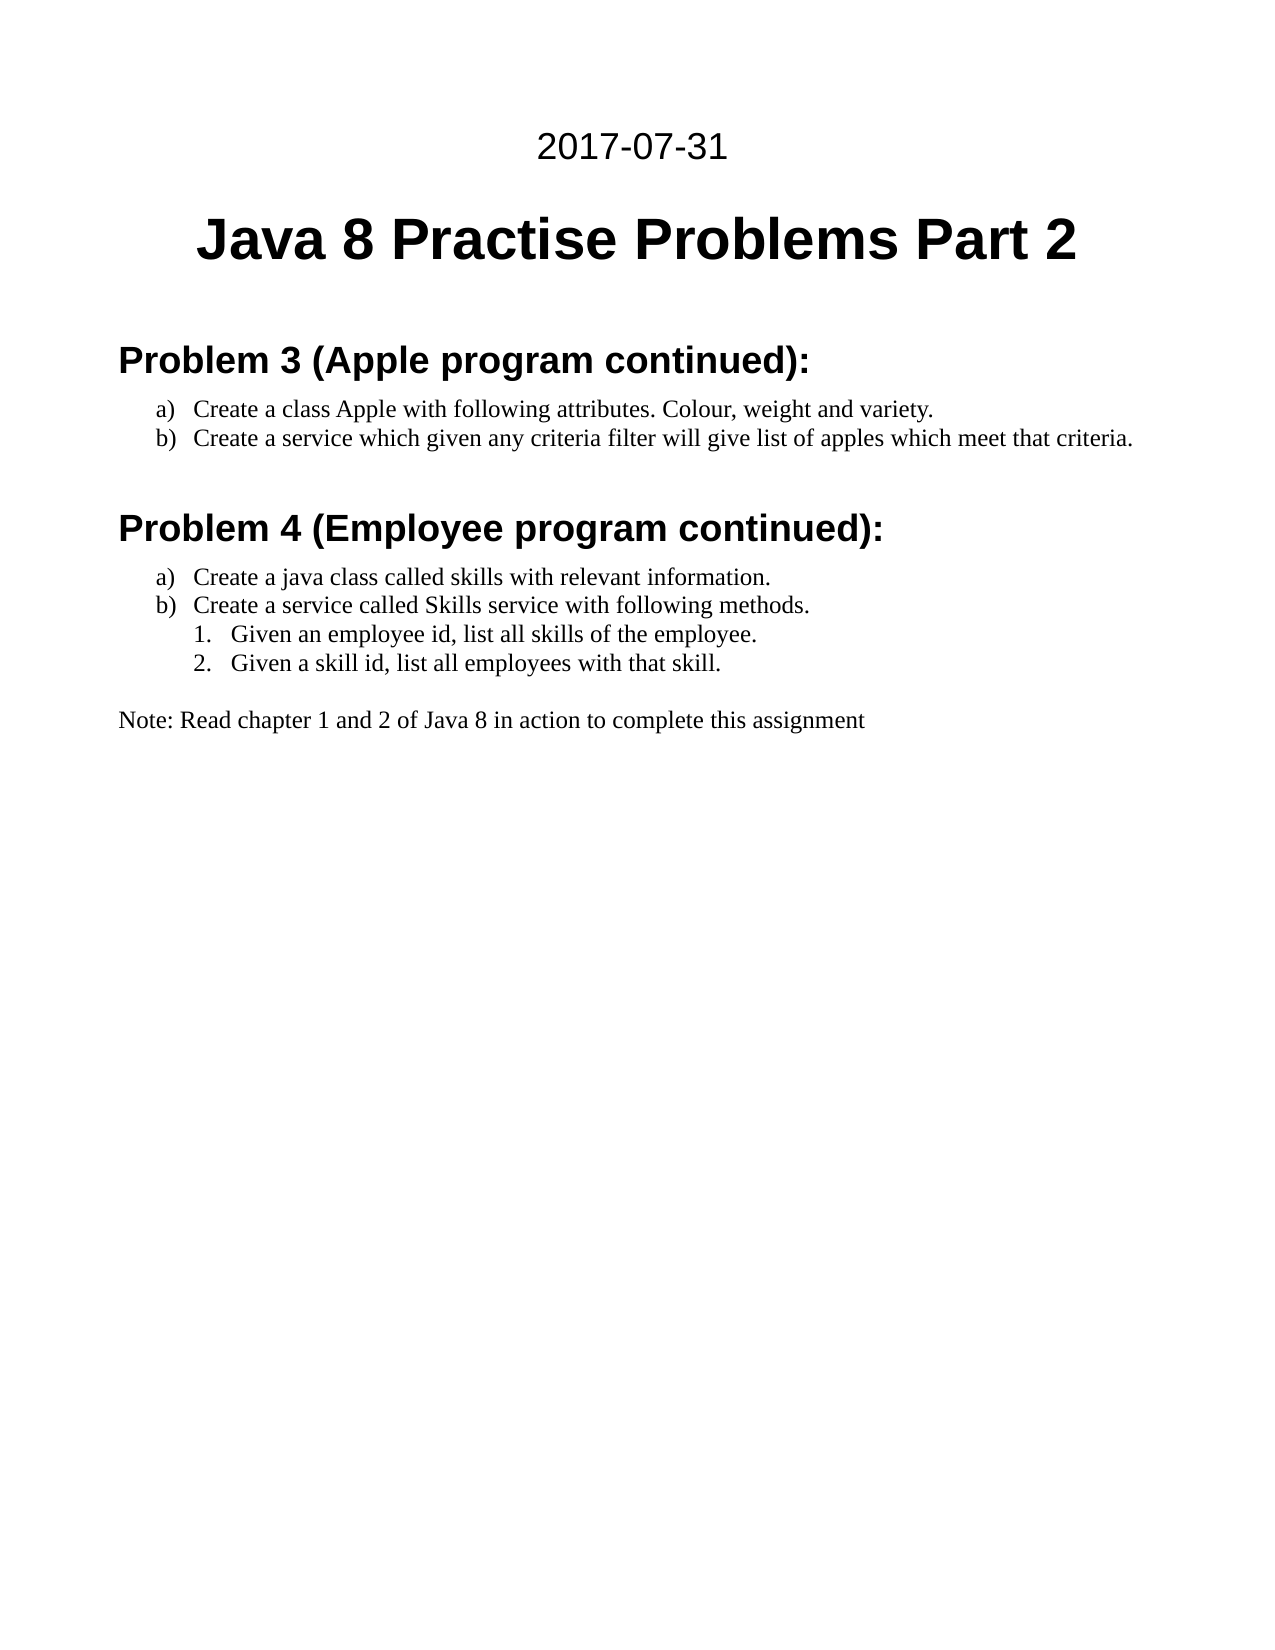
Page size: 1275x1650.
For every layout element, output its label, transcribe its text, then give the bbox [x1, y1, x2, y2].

list Create a java class called skills with relevant information. [156, 562, 1157, 591]
title Java 8 Practise Problems Part 2 [118, 205, 1157, 272]
subtitle 2017-07-31 [118, 124, 1157, 167]
list Create a class Apple with following attributes. Colour, weight and variety. [156, 394, 1157, 423]
subtitle Problem 3 (Apple program continued): [118, 338, 1157, 382]
list Create a service called Skills service with following methods. [156, 591, 1157, 619]
text Note: Read chapter 1 and 2 of Java 8 in action to complete this assignment [118, 706, 1157, 734]
list Given an employee id, list all skills of the employee. [193, 619, 1157, 648]
list Given a skill id, list all employees with that skill. [193, 648, 1157, 677]
subtitle Problem 4 (Employee program continued): [118, 506, 1157, 549]
list Create a service which given any criteria filter will give list of apples which meet that criteria. [156, 423, 1157, 452]
